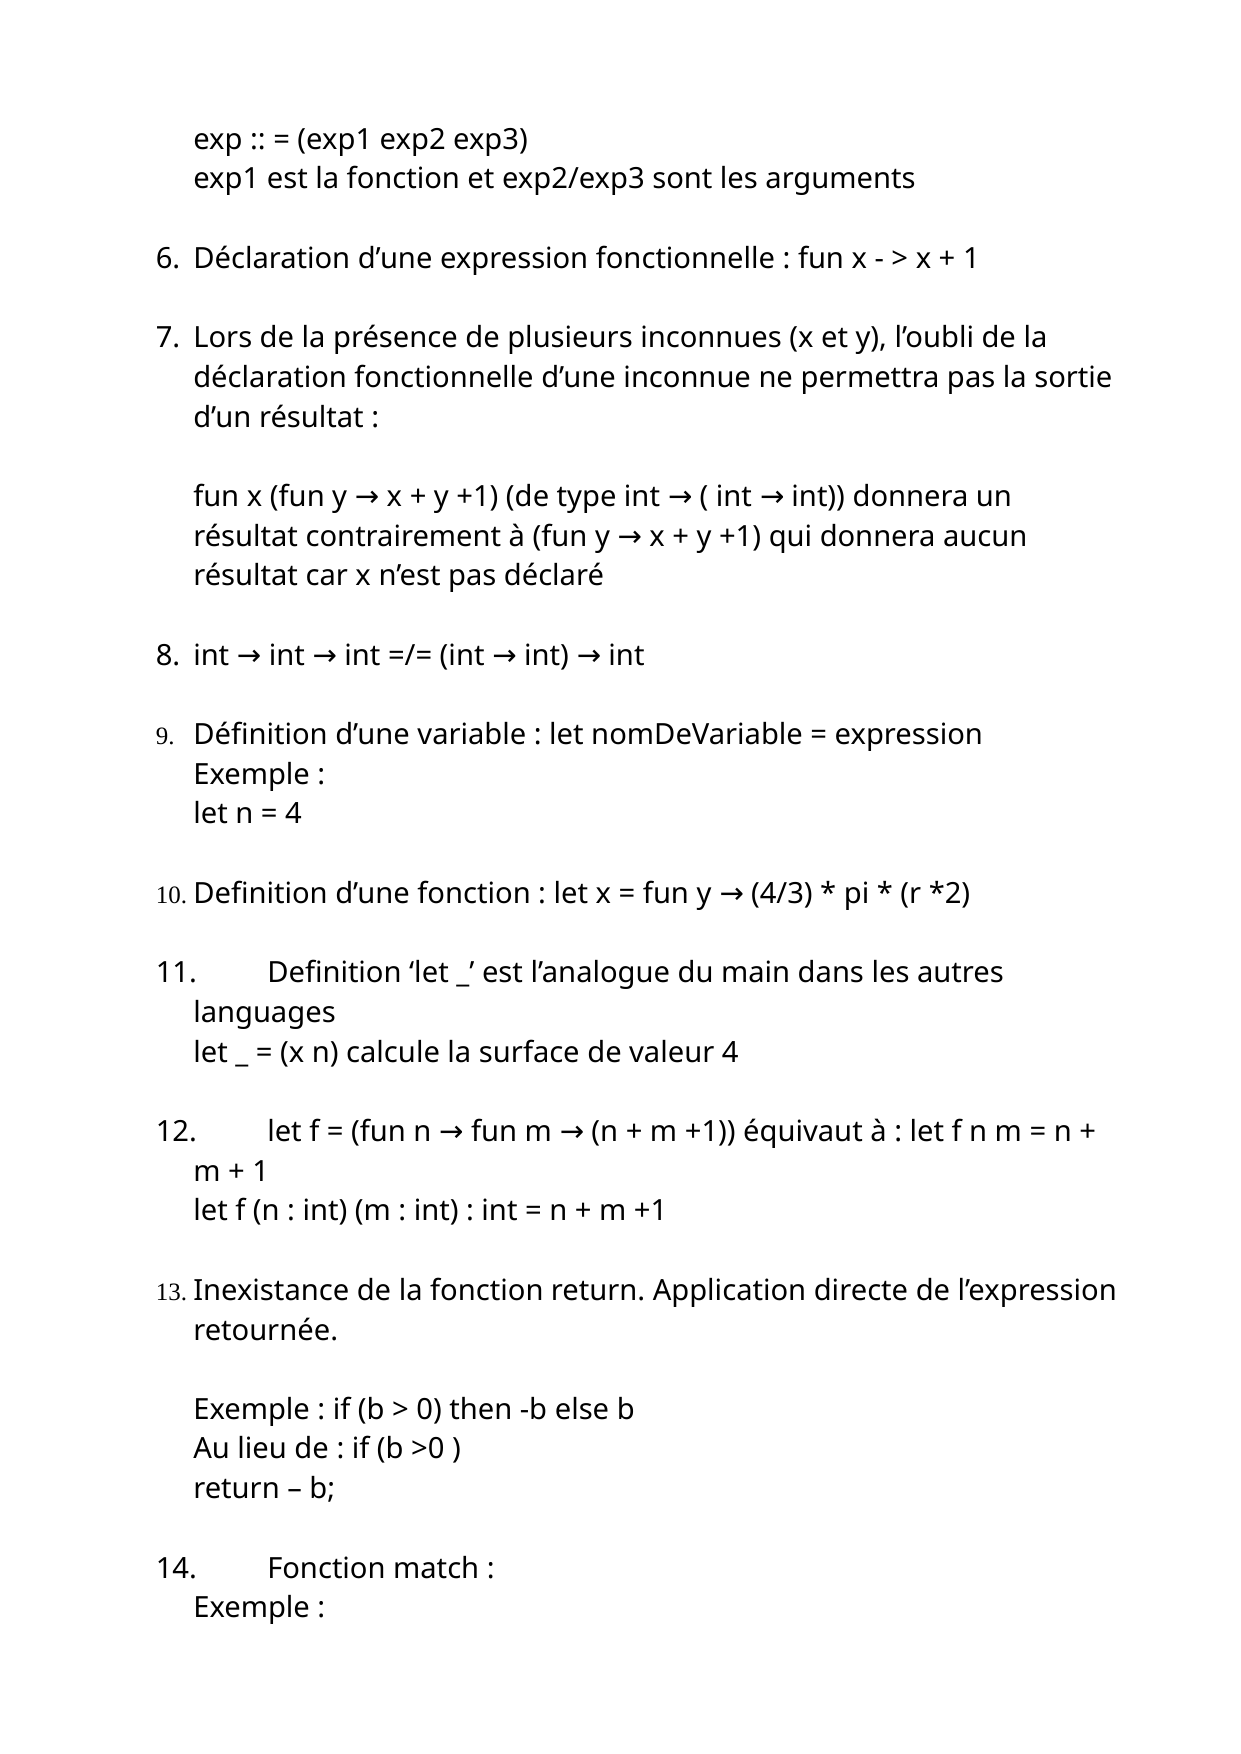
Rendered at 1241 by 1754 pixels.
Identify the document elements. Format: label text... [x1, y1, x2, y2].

list Lors de la présence de plusieurs inconnues (x et y), l’oubli de la déclaration fonctionnelle d’une inconnue ne permettra pas la sortie d’un résultat : [156, 317, 1122, 436]
list let f (n : int) (m : int) : int = n + m +1 [156, 1190, 1122, 1229]
list fun x (fun y → x + y +1) (de type int → ( int → int)) donnera un résultat contrairement à (fun y → x + y +1) qui donnera aucun résultat car x n’est pas déclaré [156, 475, 1122, 594]
list let n = 4 [156, 793, 1122, 832]
list Definition d’une fonction : let x = fun y → (4/3) * pi * (r *2) [156, 872, 1122, 912]
list let _ = (x n) calcule la surface de valeur 4 [156, 1031, 1122, 1071]
list Au lieu de : if (b >0 ) [156, 1428, 1122, 1467]
list Definition ‘let _’ est l’analogue du main dans les autres languages [156, 952, 1122, 1031]
list let f = (fun n → fun m → (n + m +1)) équivaut à : let f n m = n + m + 1 [156, 1110, 1122, 1190]
list int → int → int =/= (int → int) → int [156, 634, 1122, 674]
list Exemple : [156, 753, 1122, 793]
list Inexistance de la fonction return. Application directe de l’expression retournée. [156, 1269, 1122, 1348]
list Déclaration d’une expression fonctionnelle : fun x - > x + 1 [156, 237, 1122, 277]
list Définition d’une variable : let nomDeVariable = expression [156, 713, 1122, 753]
list Exemple : [156, 1587, 1122, 1626]
list exp1 est la fonction et exp2/exp3 sont les arguments [156, 158, 1122, 197]
list Exemple : if (b > 0) then -b else b [156, 1388, 1122, 1428]
list exp :: = (exp1 exp2 exp3) [156, 118, 1122, 158]
list return – b; [156, 1467, 1122, 1507]
list Fonction match : [156, 1547, 1122, 1587]
